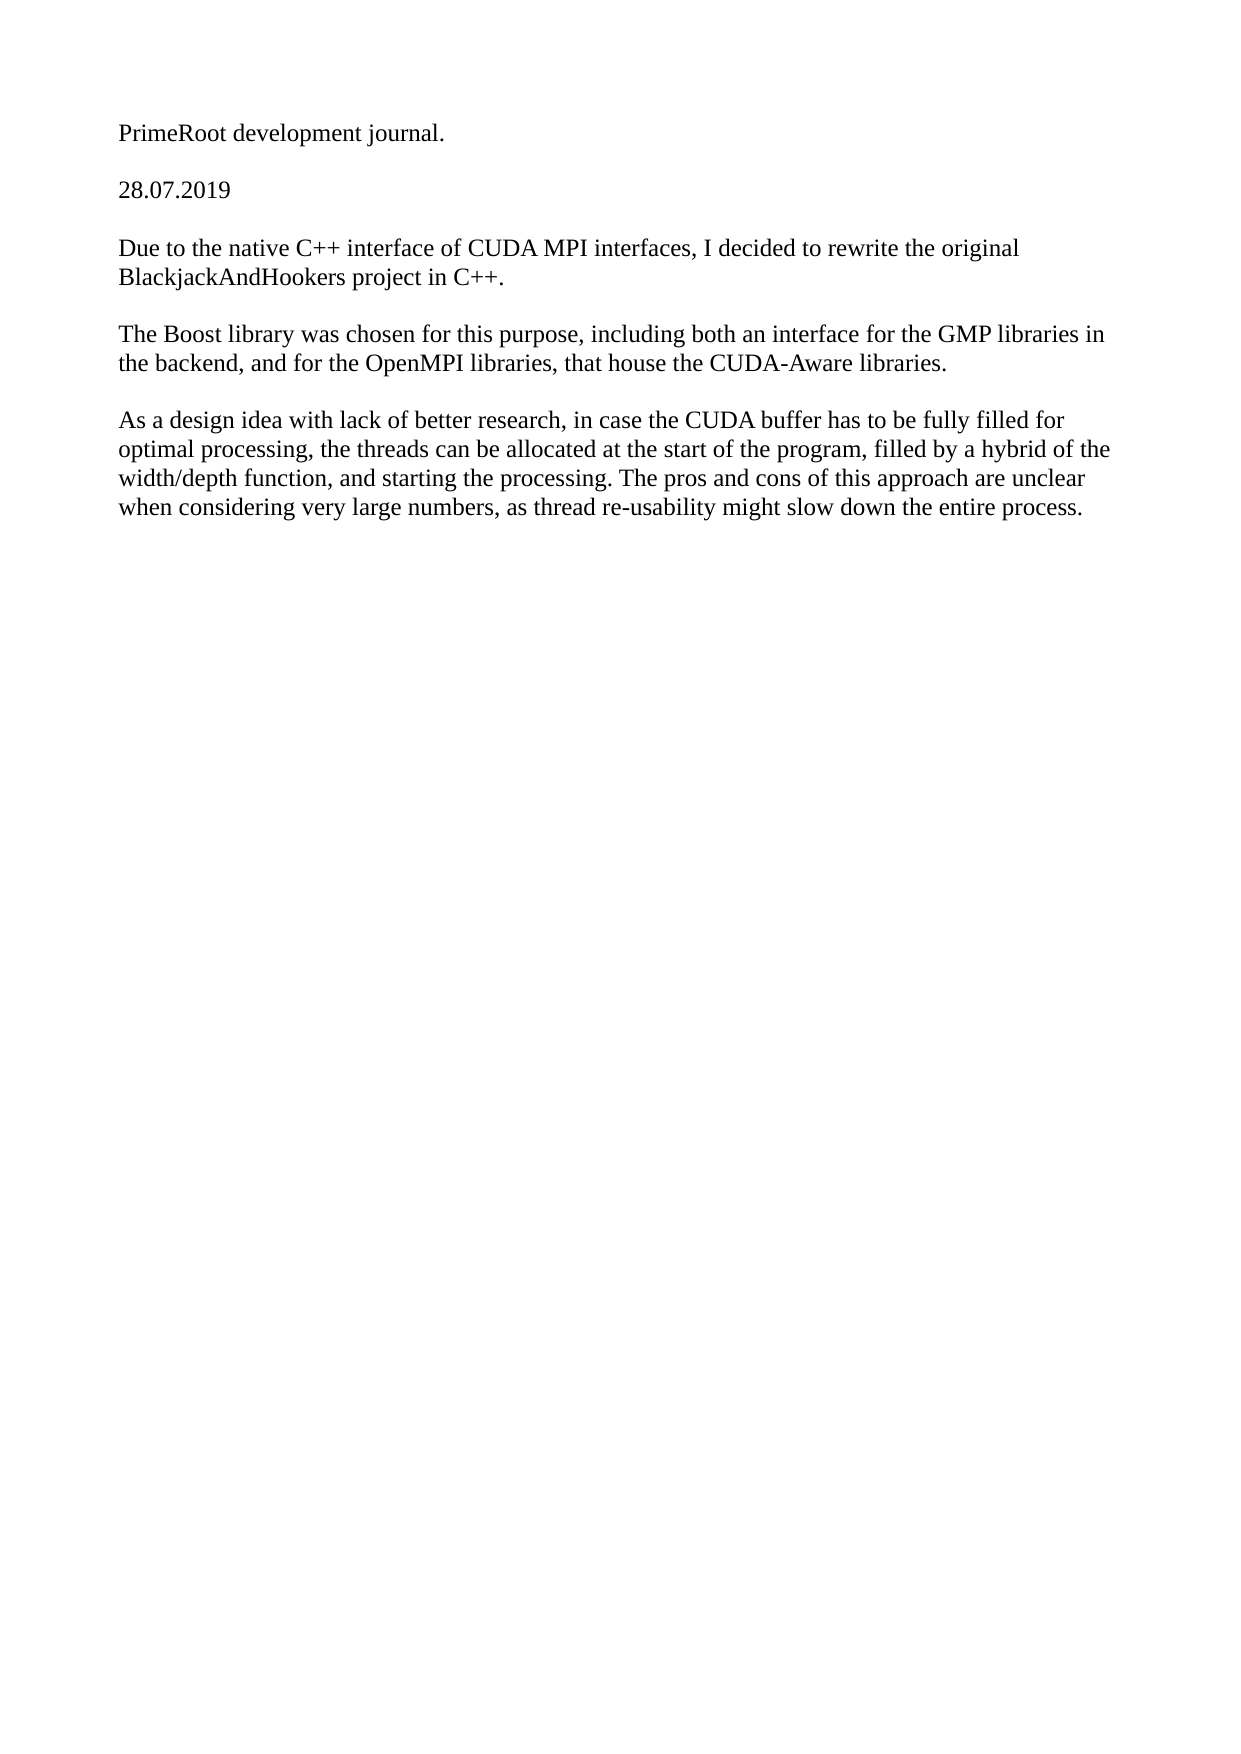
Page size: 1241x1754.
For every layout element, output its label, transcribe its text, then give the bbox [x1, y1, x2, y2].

text PrimeRoot development journal. [118, 118, 1122, 147]
text As a design idea with lack of better research, in case the CUDA buffer has to be fully filled for optimal processing, the threads can be allocated at the start of the program, filled by a hybrid of the width/depth function, and starting the processing. The pros and cons of this approach are unclear when considering very large numbers, as thread re-usability might slow down the entire process. [118, 406, 1122, 521]
text Due to the native C++ interface of CUDA MPI interfaces, I decided to rewrite the original BlackjackAndHookers project in C++. [118, 233, 1122, 291]
text The Boost library was chosen for this purpose, including both an interface for the GMP libraries in the backend, and for the OpenMPI libraries, that house the CUDA-Aware libraries. [118, 319, 1122, 377]
text 28.07.2019 [118, 176, 1122, 204]
